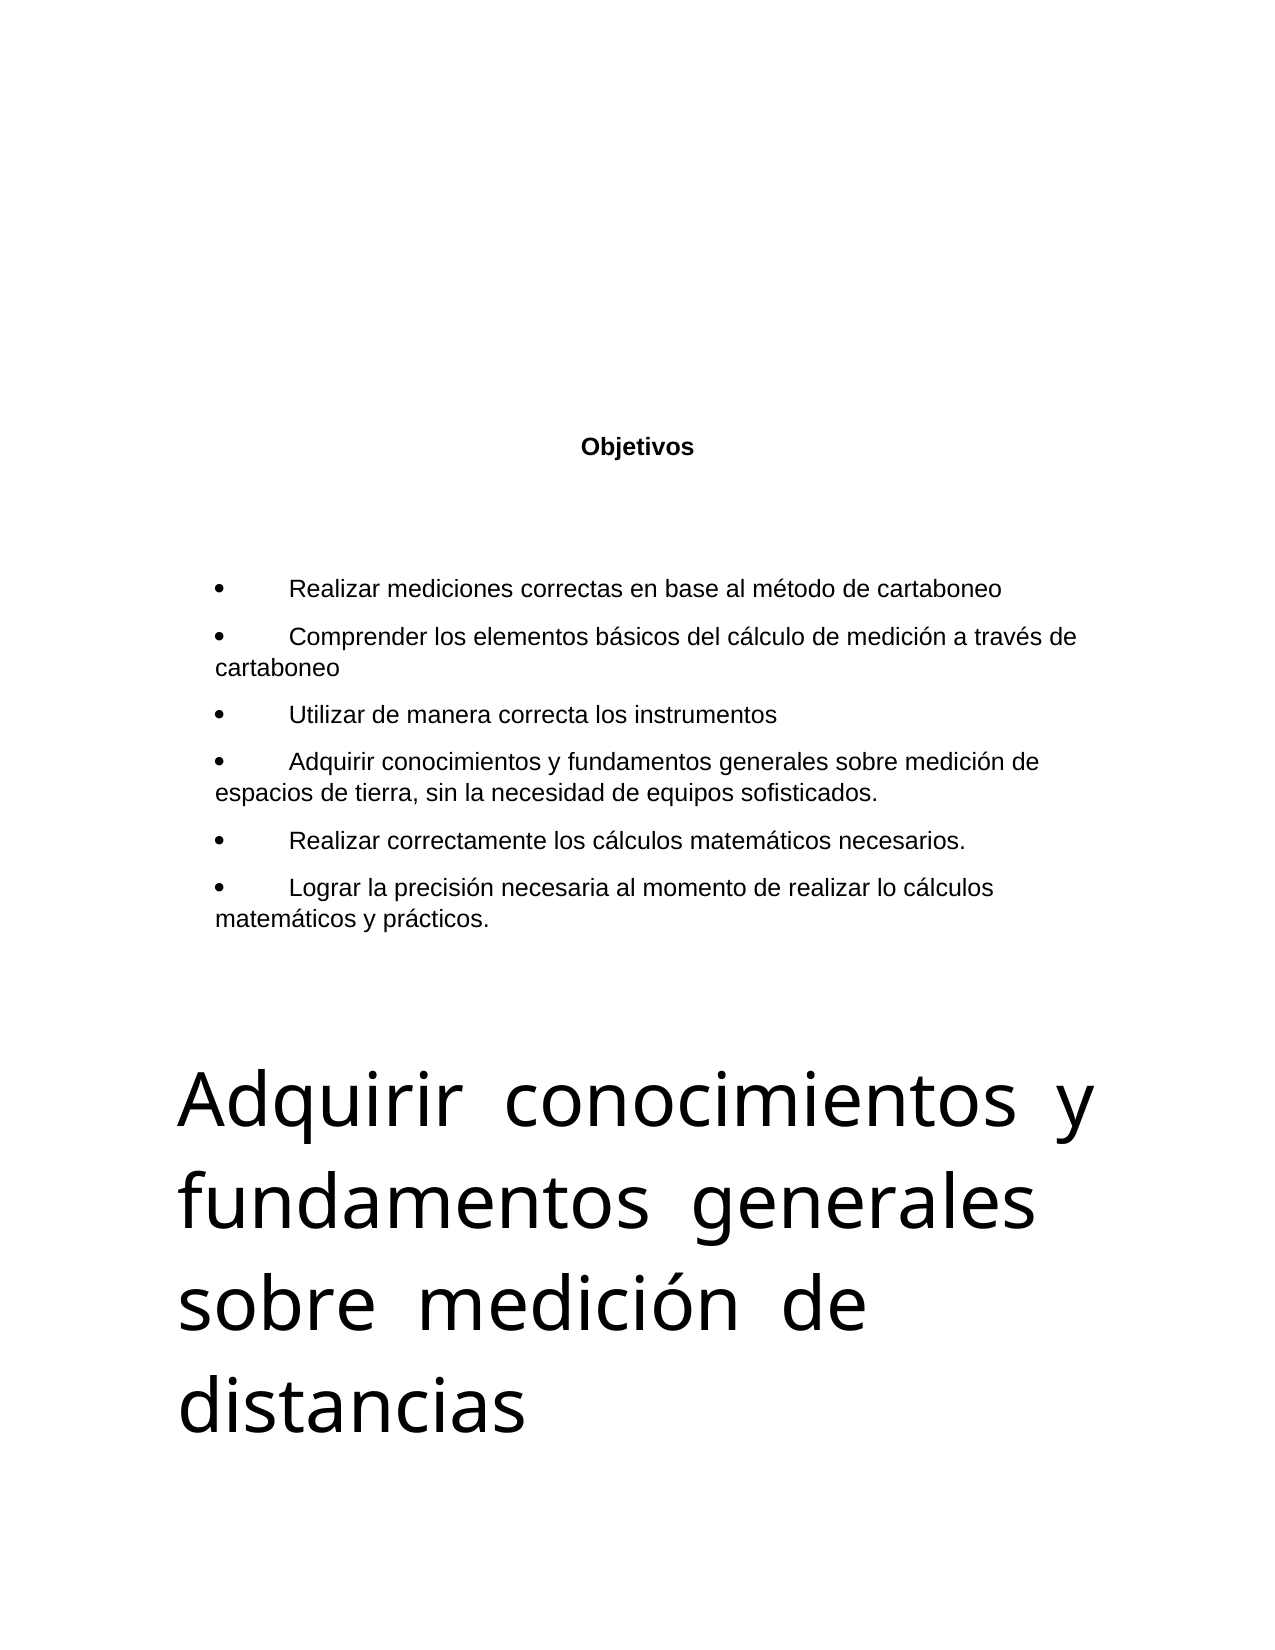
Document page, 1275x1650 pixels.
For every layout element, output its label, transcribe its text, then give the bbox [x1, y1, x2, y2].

text Adquirir conocimientos y fundamentos generales sobre medición de distancias [177, 1046, 1098, 1455]
list Adquirir conocimientos y fundamentos generales sobre medición de espacios de tierra, sin la necesidad de equipos sofisticados. [215, 747, 1098, 807]
list Lograr la precisión necesaria al momento de realizar lo cálculos matemáticos y prácticos. [215, 873, 1098, 933]
list Realizar mediciones correctas en base al método de cartaboneo [215, 574, 1098, 603]
text Objetivos [177, 432, 1098, 461]
list Realizar correctamente los cálculos matemáticos necesarios. [215, 826, 1098, 854]
list Comprender los elementos básicos del cálculo de medición a través de cartaboneo [215, 622, 1098, 681]
list Utilizar de manera correcta los instrumentos [215, 700, 1098, 729]
